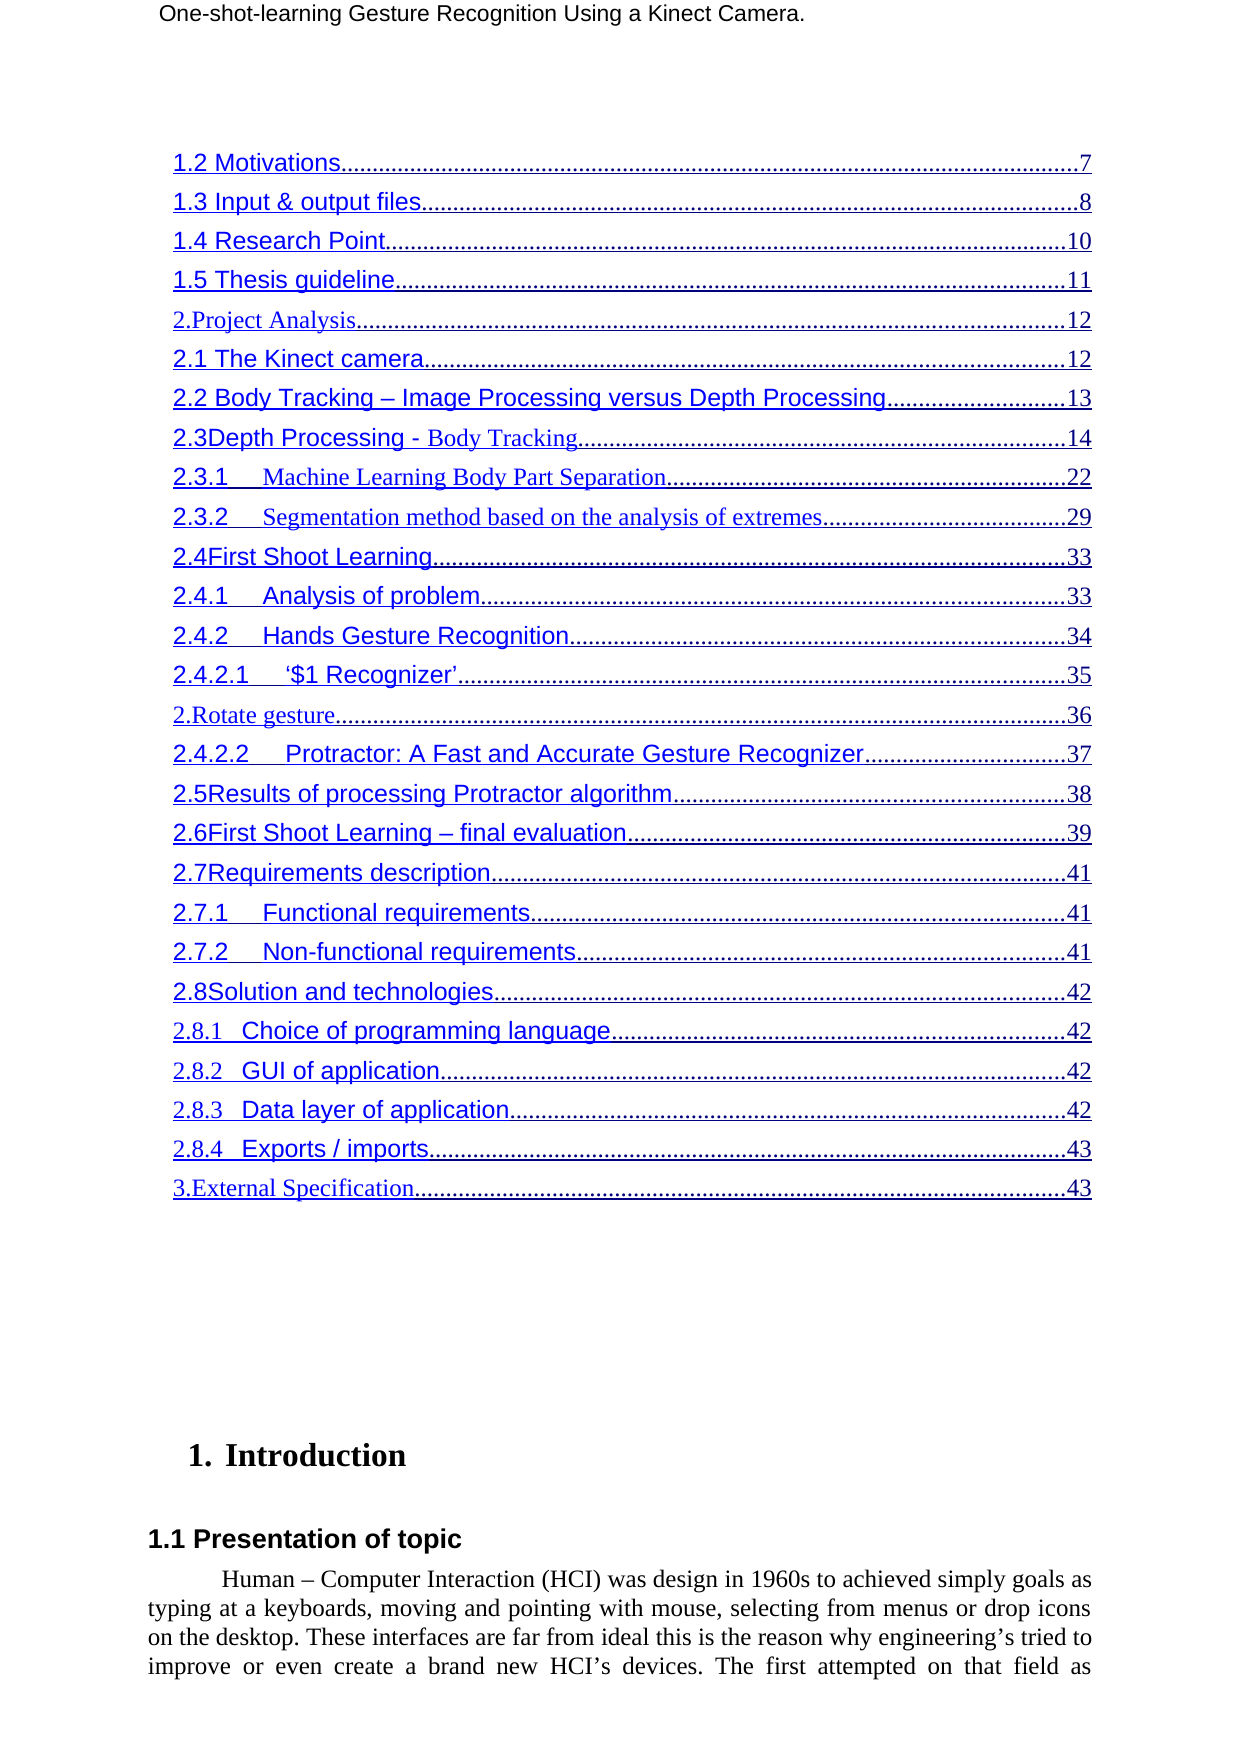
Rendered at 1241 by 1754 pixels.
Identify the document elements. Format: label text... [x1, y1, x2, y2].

text 2.4 First Shoot Learning 33 [173, 541, 1093, 571]
text 2.4.2.2 Protractor: A Fast and Accurate Gesture Recognizer 37 [173, 739, 1093, 768]
text 3. External Specification 43 [173, 1173, 1093, 1202]
text 2.3.2 Segmentation method based on the analysis of extremes 29 [173, 502, 1093, 531]
text 2.4.2.1 ‘$1 Recognizer’ 35 [173, 660, 1093, 689]
text 2.3.1 Machine Learning Body Part Separation 22 [173, 462, 1093, 491]
text Human – Computer Interaction (HCI) was design in 1960s to achieved simply goals as typing at a keyboards, moving and pointing with mouse, selecting from menus or drop icons on the desktop. These interfaces are far from ideal this is the reason why engineering’s tried to improve or even create a brand new HCI’s devices. The first attempted on that field as [148, 1564, 1093, 1679]
text 2.8.4 Exports / imports 43 [173, 1134, 1093, 1163]
text 2. Rotate gesture 36 [173, 700, 1093, 729]
text 2.8.1 Choice of programming language 42 [173, 1016, 1093, 1045]
text 2.6 First Shoot Learning – final evaluation 39 [173, 818, 1093, 848]
text 2.8 Solution and technologies 42 [173, 977, 1093, 1006]
text 1.5 Thesis guideline 11 [173, 265, 1093, 294]
text 2.5 Results of processing Protractor algorithm 38 [173, 779, 1093, 808]
text 1.4 Research Point 10 [173, 226, 1093, 255]
text 1.3 Input & output files 8 [173, 187, 1093, 216]
text 2.2 Body Tracking – Image Processing versus Depth Processing 13 [173, 383, 1093, 412]
text 2.7 Requirements description 41 [173, 858, 1093, 887]
text 2.4.2 Hands Gesture Recognition 34 [173, 621, 1093, 650]
text 2.7.1 Functional requirements 41 [173, 898, 1093, 927]
text 2.1 The Kinect camera 12 [173, 344, 1093, 373]
text 2. Project Analysis 12 [173, 305, 1093, 334]
text 2.8.2 GUI of application 42 [173, 1056, 1093, 1084]
text 2.3 Depth Processing - Body Tracking 14 [173, 423, 1093, 452]
text 1.2 Motivations 7 [173, 148, 1093, 176]
list Introduction [187, 1435, 1093, 1473]
text 1.1 Presentation of topic [148, 1523, 1093, 1554]
text 2.4.1 Analysis of problem 33 [173, 581, 1093, 610]
text 2.7.2 Non-functional requirements 41 [173, 937, 1093, 966]
text 2.8.3 Data layer of application 42 [173, 1095, 1093, 1124]
